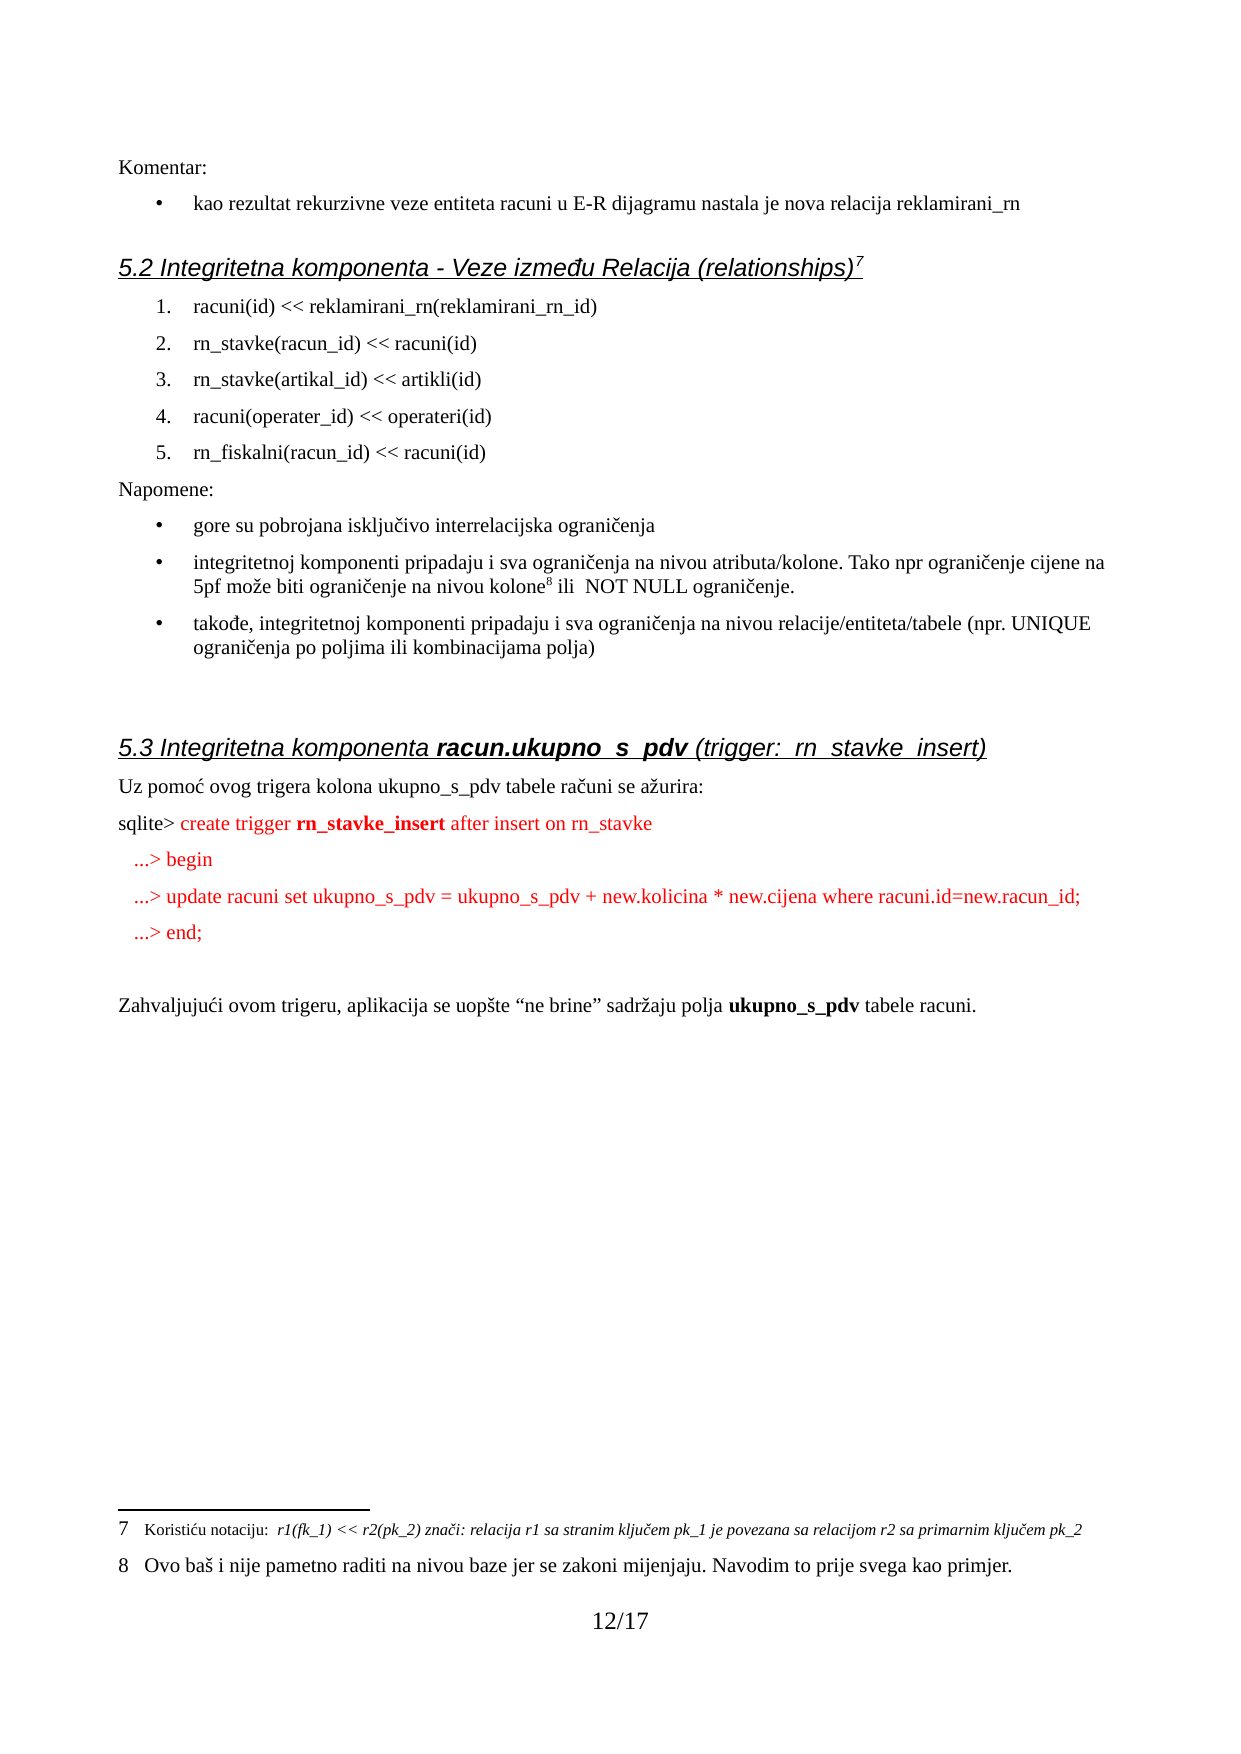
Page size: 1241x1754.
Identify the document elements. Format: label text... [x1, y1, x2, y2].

list kao rezultat rekurzivne veze entiteta racuni u E-R dijagramu nastala je nova relacija reklamirani_rn [156, 191, 1122, 215]
text ...> begin [118, 847, 1122, 871]
subtitle 5.3 Integritetna komponenta racun.ukupno_s_pdv (trigger: rn_stavke_insert) [118, 733, 1122, 762]
list rn_stavke(racun_id) << racuni(id) [156, 331, 1122, 355]
text sqlite> create trigger rn_stavke_insert after insert on rn_stavke [118, 811, 1122, 835]
list rn_stavke(artikal_id) << artikli(id) [156, 367, 1122, 391]
text Uz pomoć ovog trigera kolona ukupno_s_pdv tabele računi se ažurira: [118, 774, 1122, 798]
text ...> end; [118, 920, 1122, 944]
list racuni(operater_id) << operateri(id) [156, 404, 1122, 428]
text Komentar: [118, 155, 1122, 179]
text ...> update racuni set ukupno_s_pdv = ukupno_s_pdv + new.kolicina * new.cijena where racuni.id=new.racun_id; [118, 884, 1122, 908]
list integritetnoj komponenti pripadaju i sva ograničenja na nivou atributa/kolone. Tako npr ograničenje cijene na 5pf može biti ograničenje na nivou kolone ili NOT NULL ograničenje. [156, 550, 1122, 598]
text Zahvaljujući ovom trigeru, aplikacija se uopšte “ne brine” sadržaju polja ukupno_s_pdv tabele racuni. [118, 993, 1122, 1017]
list rn_fiskalni(racun_id) << racuni(id) [156, 440, 1122, 464]
list racuni(id) << reklamirani_rn(reklamirani_rn_id) [156, 294, 1122, 318]
subtitle 5.2 Integritetna komponenta - Veze između Relacija (relationships) [118, 253, 1122, 282]
text Koristiću notaciju: r1(fk_1) << r2(pk_2) znači: relacija r1 sa stranim ključem pk_1 je povezana sa relacijom r2 sa primarnim ključem pk_2 [118, 1516, 1122, 1540]
list takođe, integritetnoj komponenti pripadaju i sva ograničenja na nivou relacije/entiteta/tabele (npr. UNIQUE ograničenja po poljima ili kombinacijama polja) [156, 611, 1122, 659]
text Napomene: [118, 477, 1122, 501]
list gore su pobrojana isključivo interrelacijska ograničenja [156, 513, 1122, 537]
list Ovo baš i nije pametno raditi na nivou baze jer se zakoni mijenjaju. Navodim to prije svega kao primjer. [118, 1553, 1122, 1577]
